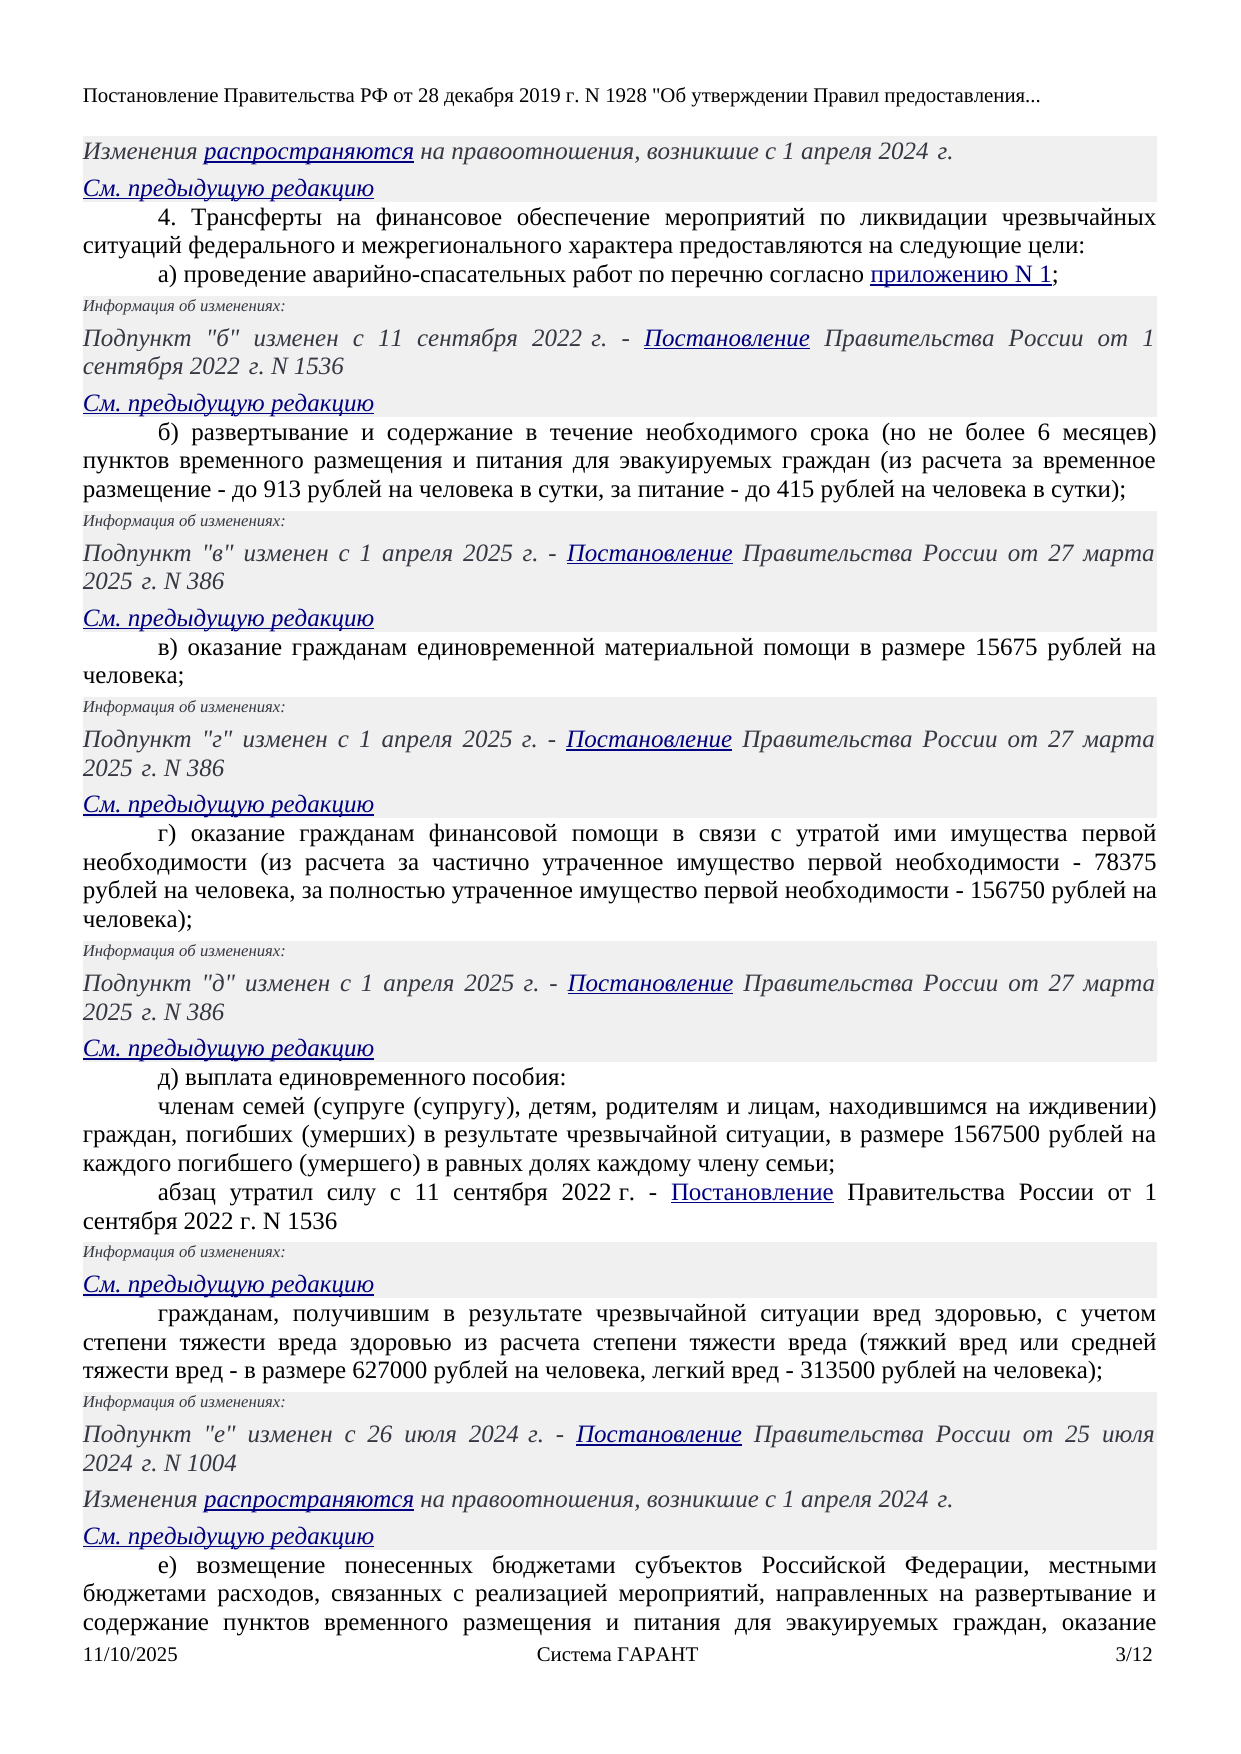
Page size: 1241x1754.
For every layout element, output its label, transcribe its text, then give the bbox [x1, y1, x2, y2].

text Информация об изменениях: [287, 697, 1157, 716]
text См. предыдущую редакцию [377, 388, 1157, 417]
text См. предыдущую редакцию [377, 1269, 1157, 1298]
text Изменения распространяются на правоотношения, возникшие с 1 апреля 2024 г. [956, 136, 1157, 165]
text Информация об изменениях: [287, 511, 1157, 530]
text См. предыдущую редакцию [377, 603, 1157, 632]
text См. предыдущую редакцию [377, 789, 1157, 818]
text 4. Трансферты на финансовое обеспечение мероприятий по ликвидации чрезвычайных ситуаций федерального и межрегионального характера предоставляются на следующие цели: [83, 202, 1157, 259]
text Информация об изменениях: [287, 1392, 1157, 1411]
text См. предыдущую редакцию [377, 1521, 1157, 1550]
text См. предыдущую редакцию [377, 173, 1157, 202]
text д) выплата единовременного пособия: [83, 1062, 1157, 1091]
text Подпункт "в" изменен с 1 апреля 2025 г. - Постановление Правительства России от 27 марта 2025 г. N 386 [226, 538, 1157, 595]
text е) возмещение понесенных бюджетами субъектов Российской Федерации, местными бюджетами расходов, связанных с реализацией мероприятий, направленных на развертывание и содержание пунктов временного размещения и питания для эвакуируемых граждан, оказание [83, 1550, 1157, 1636]
text См. предыдущую редакцию [377, 1033, 1157, 1062]
text Информация об изменениях: [287, 1242, 1157, 1261]
text а) проведение аварийно-спасательных работ по перечню согласно приложению N 1; [83, 259, 1157, 288]
text Подпункт "д" изменен с 1 апреля 2025 г. - Постановление Правительства России от 27 марта 2025 г. N 386 [226, 968, 1157, 1025]
text Изменения распространяются на правоотношения, возникшие с 1 апреля 2024 г. [956, 1484, 1157, 1513]
text гражданам, получившим в результате чрезвычайной ситуации вред здоровью, с учетом степени тяжести вреда здоровью из расчета степени тяжести вреда (тяжкий вред или средней тяжести вред - в размере 627000 рублей на человека, легкий вред - 313500 рублей на человека); [83, 1298, 1157, 1384]
text Подпункт "е" изменен с 26 июля 2024 г. - Постановление Правительства России от 25 июля 2024 г. N 1004 [239, 1448, 1157, 1477]
text Информация об изменениях: [287, 941, 1157, 960]
text абзац утратил силу с 11 сентября 2022 г. - Постановление Правительства России от 1 сентября 2022 г. N 1536 [83, 1177, 1157, 1234]
text в) оказание гражданам единовременной материальной помощи в размере 15675 рублей на человека; [83, 632, 1157, 689]
text б) развертывание и содержание в течение необходимого срока (но не более 6 месяцев) пунктов временного размещения и питания для эвакуируемых граждан (из расчета за временное размещение - до 913 рублей на человека в сутки, за питание - до 415 рублей на человека в сутки); [83, 417, 1157, 503]
text г) оказание гражданам финансовой помощи в связи с утратой ими имущества первой необходимости (из расчета за частично утраченное имущество первой необходимости - 78375 рублей на человека, за полностью утраченное имущество первой необходимости - 156750 рублей на человека); [83, 818, 1157, 933]
text членам семей (супруге (супругу), детям, родителям и лицам, находившимся на иждивении) граждан, погибших (умерших) в результате чрезвычайной ситуации, в размере 1567500 рублей на каждого погибшего (умершего) в равных долях каждому члену семьи; [83, 1091, 1157, 1177]
text Подпункт "г" изменен с 1 апреля 2025 г. - Постановление Правительства России от 27 марта 2025 г. N 386 [226, 753, 1157, 782]
text Подпункт "б" изменен с 11 сентября 2022 г. - Постановление Правительства России от 1 сентября 2022 г. N 1536 [346, 351, 1157, 380]
text Информация об изменениях: [287, 296, 1157, 315]
